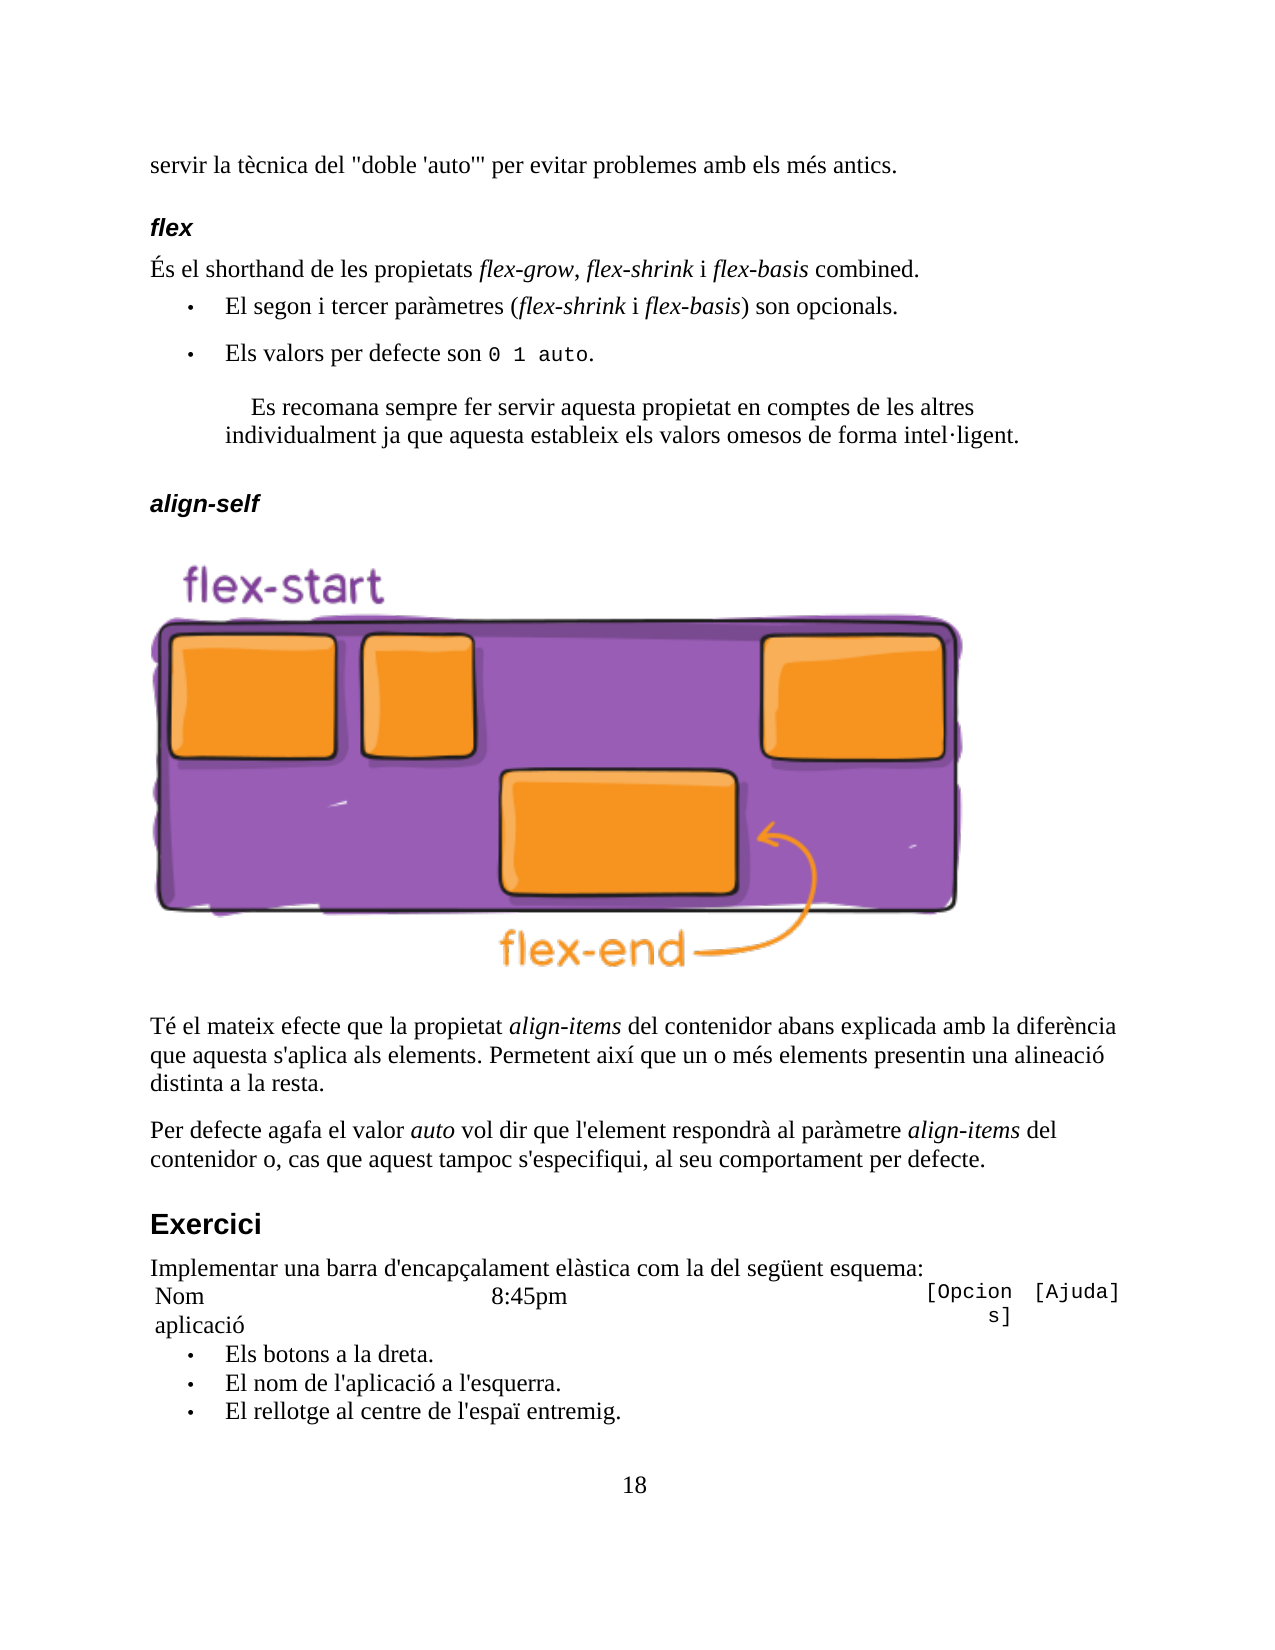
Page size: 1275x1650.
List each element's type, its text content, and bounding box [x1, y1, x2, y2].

table_header [258, 1281, 367, 1339]
table_header 8:45pm [475, 1281, 583, 1339]
list Els botons a la dreta. [187, 1339, 1125, 1368]
table_header [367, 1281, 475, 1339]
text Per defecte agafa el valor auto vol dir que l'element respondrà al paràmetre align-items del contenidor o, cas que aquest tampoc s'especifiqui, al seu comportament per defecte. [150, 1115, 1125, 1173]
text Té el mateix efecte que la propietat align-items del contenidor abans explicada amb la diferència que aquesta s'aplica als elements. Permetent així que un o més elements presentin una alineació distinta a la resta. [150, 1011, 1125, 1097]
list El nom de l'aplicació a l'esquerra. [187, 1368, 1125, 1396]
table_header [692, 1281, 800, 1339]
text servir la tècnica del "doble 'auto'" per evitar problemes amb els més antics. [150, 150, 1125, 179]
text 📌 Es recomana sempre fer servir aquesta propietat en comptes de les altres individualment ja que aquesta estableix els valors omesos de forma intel·ligent. [225, 392, 1125, 449]
list Els valors per defecte son 0 1 auto. [187, 338, 1125, 368]
list El segon i tercer paràmetres (flex-shrink i flex-basis) son opcionals. [187, 291, 1125, 320]
subtitle Exercici [150, 1207, 1125, 1240]
table_header Nom aplicació [150, 1281, 258, 1339]
table_header [800, 1281, 908, 1339]
table_header [Ajuda] [1017, 1281, 1125, 1339]
list El rellotge al centre de l'espaï entremig. [187, 1396, 1125, 1425]
table_header [583, 1281, 692, 1339]
text Implementar una barra d'encapçalament elàstica com la del següent esquema: [150, 1253, 1125, 1281]
picture [150, 530, 976, 1002]
text És el shorthand de les propietats flex-grow, flex-shrink i flex-basis combined. [150, 254, 1125, 282]
subtitle align-self [150, 489, 1125, 518]
subtitle flex [150, 213, 1125, 241]
table_header [Opcions] [908, 1281, 1017, 1339]
